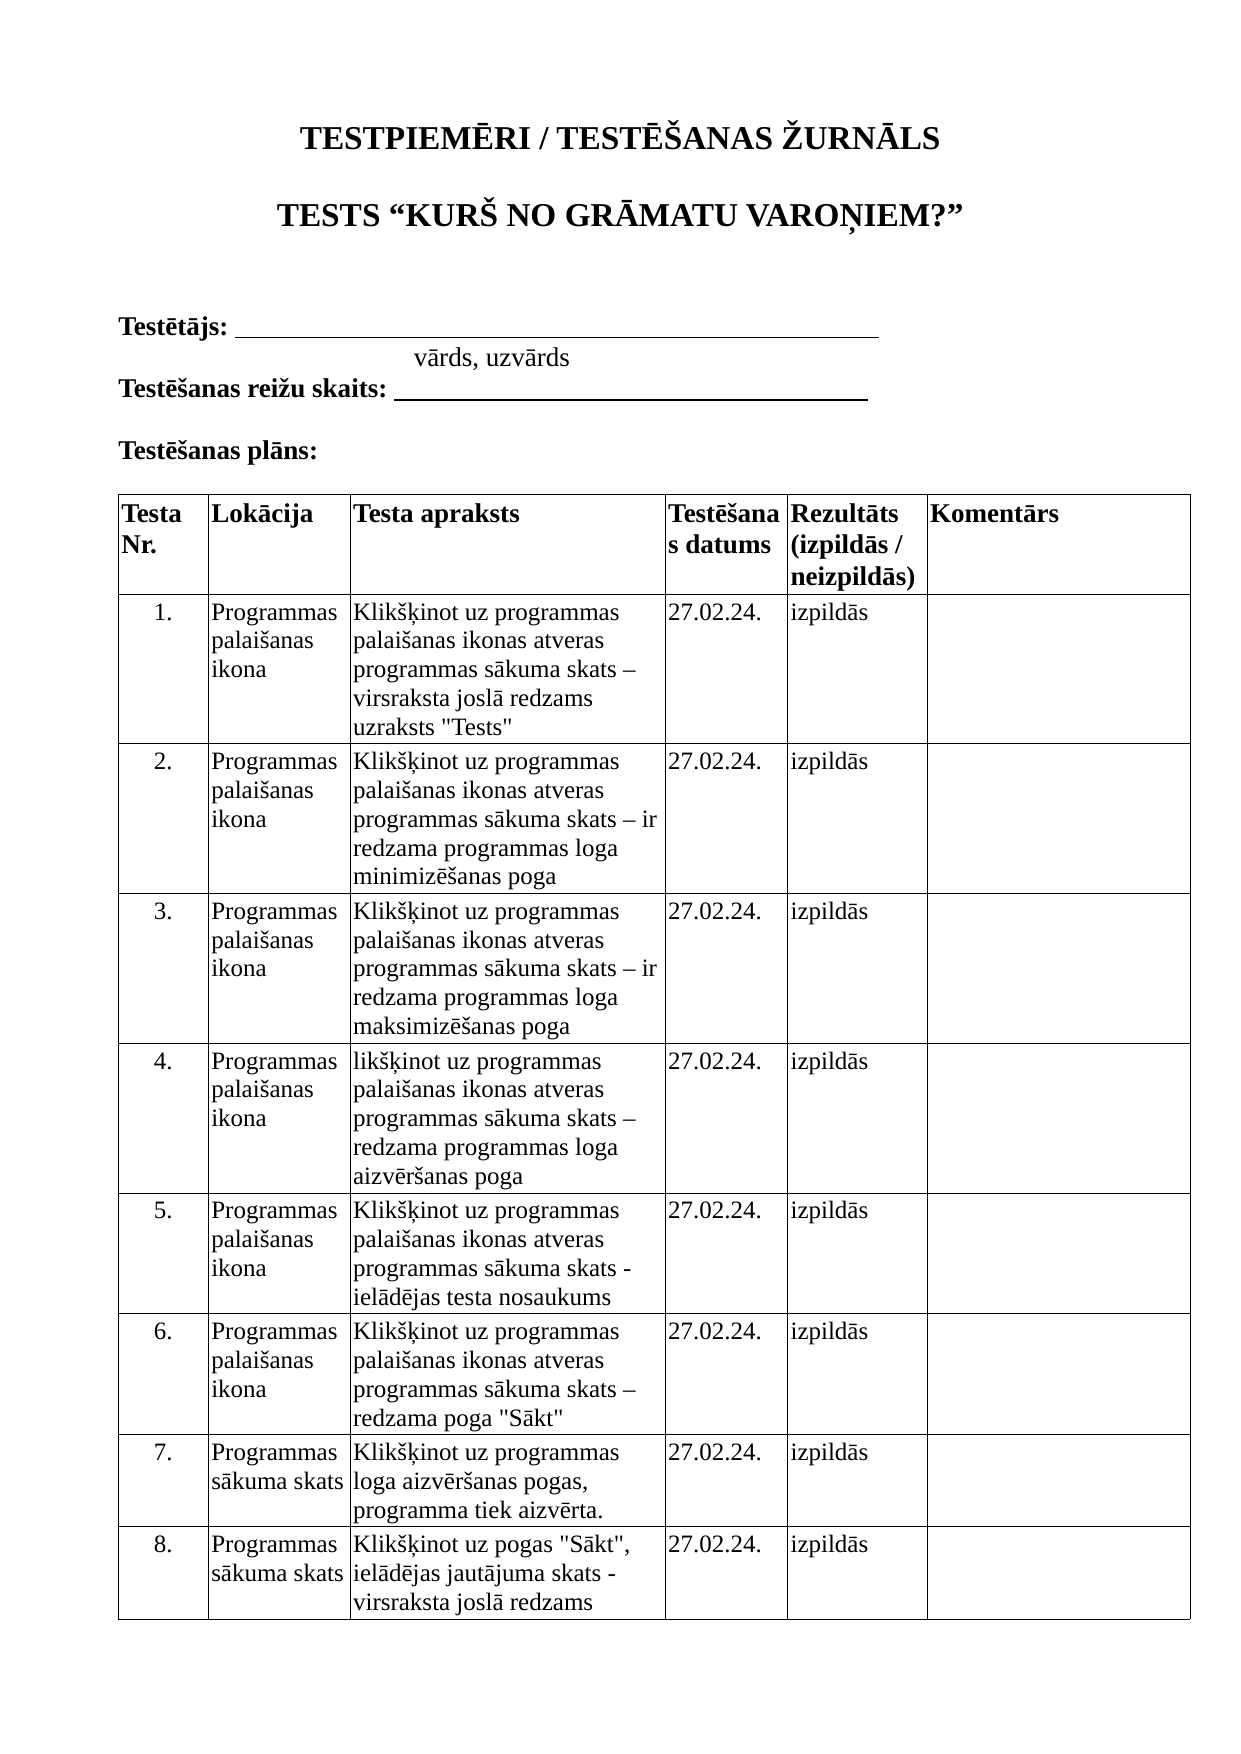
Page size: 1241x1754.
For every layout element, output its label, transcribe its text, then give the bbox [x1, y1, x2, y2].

table_header Testa Nr. [119, 495, 208, 594]
table_cell 3. [119, 894, 208, 1043]
table_header Lokācija [209, 495, 350, 594]
table_cell Klikšķinot uz programmas palaišanas ikonas atveras programmas sākuma skats – ir redzama programmas loga maksimizēšanas poga [351, 894, 665, 1043]
table_cell [928, 1527, 1190, 1619]
table_cell Programmas palaišanas ikona [209, 744, 350, 893]
table_cell Klikšķinot uz pogas "Sākt", ielādējas jautājuma skats - virsraksta joslā redzams [351, 1527, 665, 1619]
table_cell 6. [119, 1314, 208, 1434]
table_cell 27.02.24. [666, 744, 787, 893]
text TESTPIEMĒRI / TESTĒŠANAS ŽURNĀLS [118, 118, 1122, 156]
table_cell 27.02.24. [666, 1435, 787, 1526]
table_cell izpildās [788, 1044, 927, 1192]
table_cell izpildās [788, 894, 927, 1043]
table_cell 1. [119, 595, 208, 743]
table_cell Programmas palaišanas ikona [209, 1194, 350, 1313]
table_cell 8. [119, 1527, 208, 1619]
table_cell 5. [119, 1194, 208, 1313]
table_cell 27.02.24. [666, 1044, 787, 1192]
table_cell Programmas sākuma skats [209, 1435, 350, 1526]
table_cell [928, 595, 1190, 743]
table_header Testēšanas datums [666, 495, 787, 594]
text Testētājs: a vārds, uzvārds [118, 310, 1122, 372]
table_cell izpildās [788, 744, 927, 893]
table_cell 27.02.24. [666, 1194, 787, 1313]
table_cell Programmas palaišanas ikona [209, 894, 350, 1043]
table_cell 4. [119, 1044, 208, 1192]
table_cell [928, 1314, 1190, 1434]
table_cell izpildās [788, 1527, 927, 1619]
table_cell [928, 894, 1190, 1043]
table_cell Programmas palaišanas ikona [209, 1314, 350, 1434]
table_cell [928, 1194, 1190, 1313]
table_cell Programmas palaišanas ikona [209, 1044, 350, 1192]
table_cell Klikšķinot uz programmas loga aizvēršanas pogas, programma tiek aizvērta. [351, 1435, 665, 1526]
table_cell Programmas sākuma skats [209, 1527, 350, 1619]
table_cell 2. [119, 744, 208, 893]
table_cell [928, 1044, 1190, 1192]
text Testēšanas plāns: [118, 434, 1122, 466]
table_cell [928, 1435, 1190, 1526]
table_cell Klikšķinot uz programmas palaišanas ikonas atveras programmas sākuma skats – virsraksta joslā redzams uzraksts "Tests" [351, 595, 665, 743]
table_cell izpildās [788, 595, 927, 743]
table_cell Programmas palaišanas ikona [209, 595, 350, 743]
text Testēšanas reižu skaits: [118, 372, 1122, 403]
table_header Rezultāts (izpildās / neizpildās) [788, 495, 927, 594]
table_cell Klikšķinot uz programmas palaišanas ikonas atveras programmas sākuma skats – redzama poga "Sākt" [351, 1314, 665, 1434]
table_cell 7. [119, 1435, 208, 1526]
table_cell 27.02.24. [666, 595, 787, 743]
table_cell izpildās [788, 1435, 927, 1526]
table_cell izpildās [788, 1314, 927, 1434]
table_header Testa apraksts [351, 495, 665, 594]
table_header Komentārs [928, 495, 1190, 594]
table_cell 27.02.24. [666, 1527, 787, 1619]
text TESTS “KURŠ NO GRĀMATU VAROŅIEM?” [118, 195, 1122, 233]
table_cell Klikšķinot uz programmas palaišanas ikonas atveras programmas sākuma skats - ielādējas testa nosaukums [351, 1194, 665, 1313]
table_cell [928, 744, 1190, 893]
table_cell 27.02.24. [666, 894, 787, 1043]
table_cell 27.02.24. [666, 1314, 787, 1434]
table_cell likšķinot uz programmas palaišanas ikonas atveras programmas sākuma skats – redzama programmas loga aizvēršanas poga [351, 1044, 665, 1192]
table_cell Klikšķinot uz programmas palaišanas ikonas atveras programmas sākuma skats – ir redzama programmas loga minimizēšanas poga [351, 744, 665, 893]
table_cell izpildās [788, 1194, 927, 1313]
